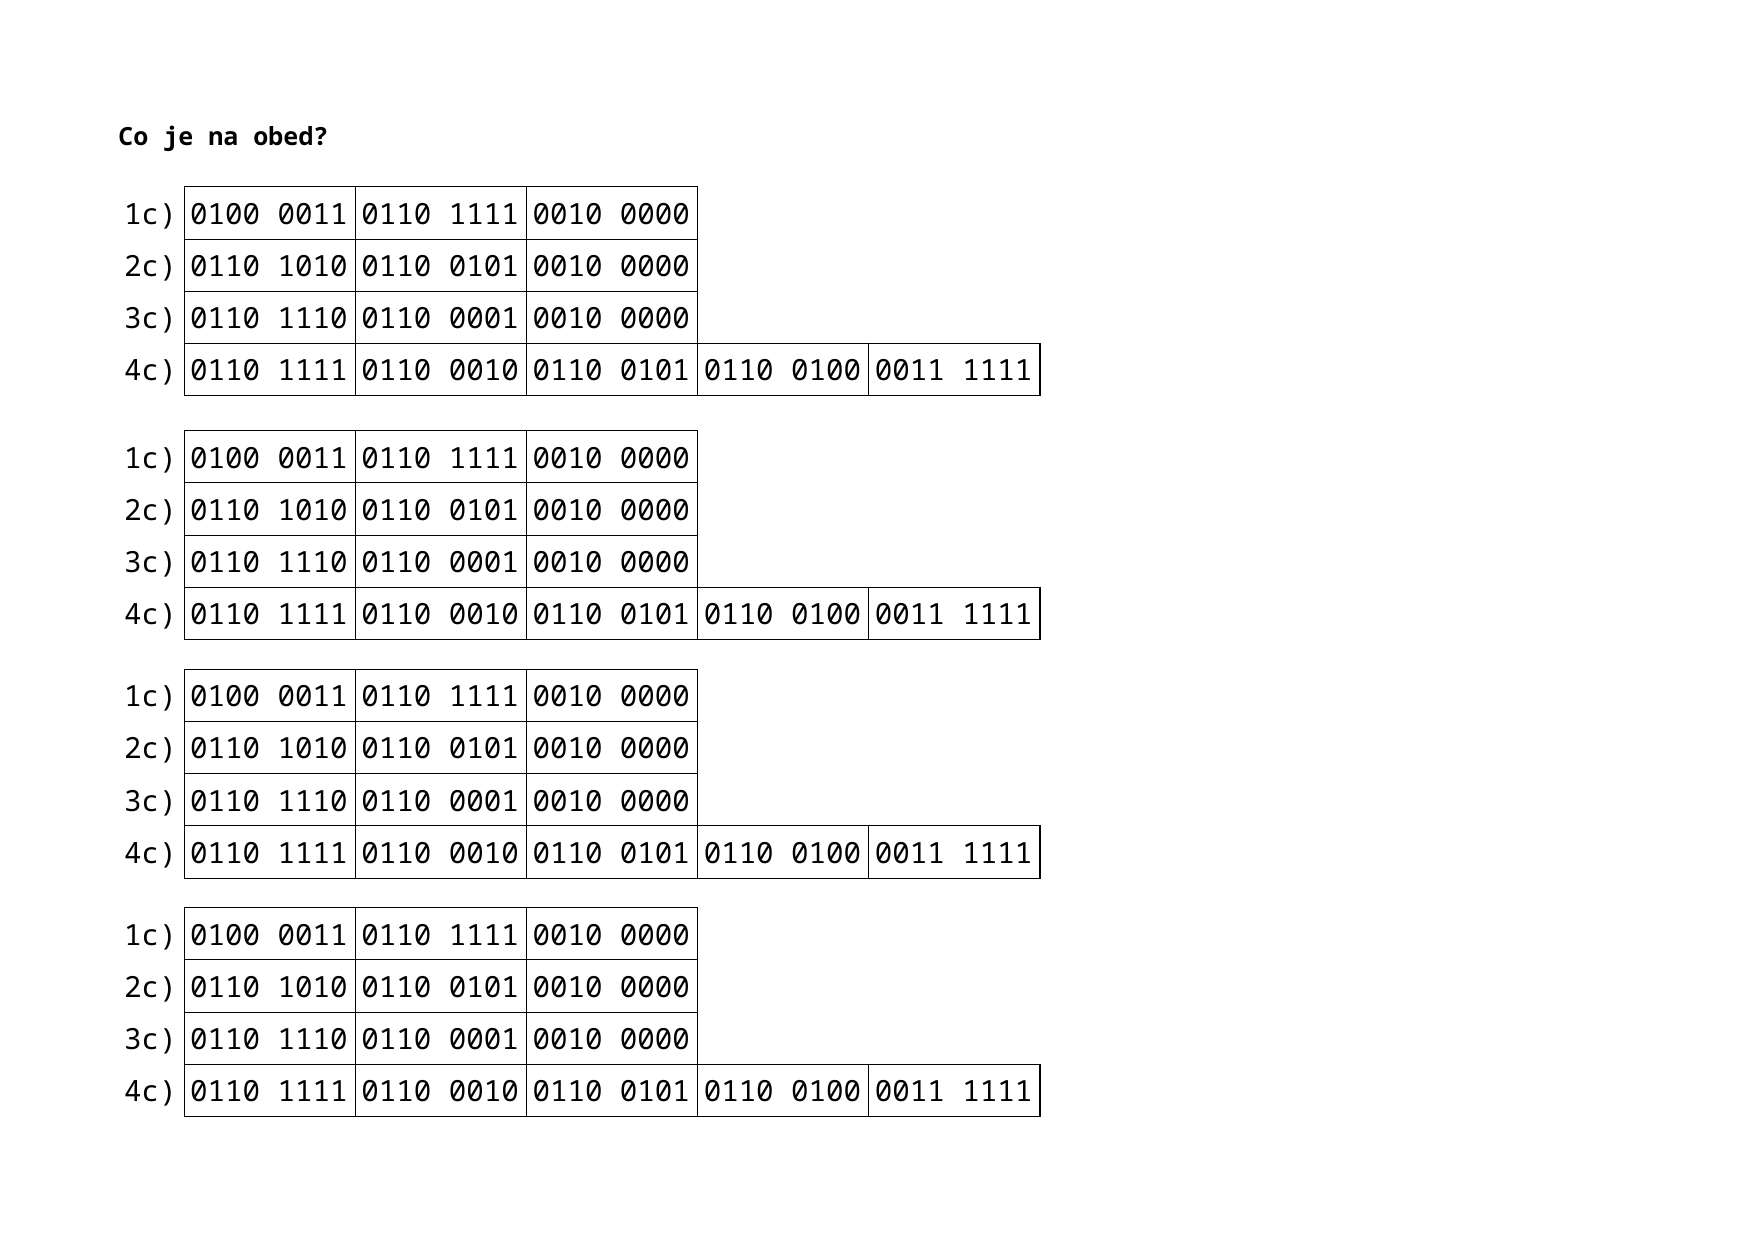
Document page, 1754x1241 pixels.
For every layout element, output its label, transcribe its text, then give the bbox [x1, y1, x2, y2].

table_cell [698, 482, 869, 534]
table_cell 0010 0000 [527, 960, 697, 1012]
table_cell 4c) [118, 1064, 184, 1116]
table_cell 4c) [118, 825, 184, 877]
table_cell 0110 0101 [356, 483, 526, 534]
table_cell [698, 959, 869, 1012]
table_cell 0110 0010 [356, 826, 526, 877]
table_cell [869, 535, 1040, 587]
table_cell [698, 721, 869, 773]
table_cell 0011 1111 [869, 588, 1039, 639]
table_cell [698, 291, 869, 343]
table_cell [869, 721, 1040, 773]
table_cell 0110 0100 [698, 588, 868, 639]
table_cell 0110 1010 [185, 240, 355, 291]
text Co je na obed? [118, 118, 1636, 152]
table_header 0110 1111 [356, 187, 526, 238]
table_header 1c) [118, 669, 184, 721]
table_header 0010 0000 [527, 908, 697, 959]
table_cell 0110 1111 [185, 826, 355, 877]
table_cell 0011 1111 [869, 344, 1039, 395]
table_cell 3c) [118, 1012, 184, 1064]
table_cell 0110 1111 [185, 588, 355, 639]
table_header 0100 0011 [185, 670, 355, 721]
table_header 0100 0011 [185, 431, 355, 482]
table_cell 0110 0010 [356, 344, 526, 395]
table_cell 0110 1110 [185, 774, 355, 825]
table_cell 0110 1111 [185, 344, 355, 395]
table_cell 4c) [118, 343, 184, 395]
table_cell 0110 0100 [698, 826, 868, 877]
table_cell 0010 0000 [527, 722, 697, 773]
table_cell 0110 0001 [356, 292, 526, 343]
table_cell 0110 0101 [527, 344, 697, 395]
table_cell 0110 0010 [356, 1065, 526, 1116]
table_header 0100 0011 [185, 187, 355, 238]
table_cell 4c) [118, 587, 184, 639]
table_cell 2c) [118, 959, 184, 1012]
table_cell [698, 239, 869, 291]
table_cell 0010 0000 [527, 536, 697, 587]
table_header 0010 0000 [527, 187, 697, 238]
table_header [869, 430, 1040, 482]
table_header 0110 1111 [356, 908, 526, 959]
table_cell 2c) [118, 482, 184, 534]
table_cell 0010 0000 [527, 240, 697, 291]
table_cell 0110 0101 [356, 960, 526, 1012]
table_cell [869, 239, 1040, 291]
table_cell 0011 1111 [869, 1065, 1039, 1116]
table_cell 0110 0001 [356, 774, 526, 825]
table_header [869, 669, 1040, 721]
table_header [698, 186, 869, 238]
table_cell 0010 0000 [527, 292, 697, 343]
table_cell 0110 1110 [185, 536, 355, 587]
table_cell [698, 1012, 869, 1064]
table_cell 0110 1010 [185, 960, 355, 1012]
table_cell 2c) [118, 239, 184, 291]
table_cell 0110 0101 [356, 722, 526, 773]
table_cell 0110 1010 [185, 722, 355, 773]
table_cell 0110 1111 [185, 1065, 355, 1116]
table_cell 0110 0101 [527, 1065, 697, 1116]
table_cell [869, 291, 1040, 343]
table_header 0100 0011 [185, 908, 355, 959]
table_header 1c) [118, 907, 184, 959]
table_header 0110 1111 [356, 431, 526, 482]
table_cell 3c) [118, 535, 184, 587]
table_cell 0110 0100 [698, 344, 868, 395]
table_header [698, 430, 869, 482]
table_cell 0110 0101 [527, 588, 697, 639]
table_cell 0110 0101 [356, 240, 526, 291]
table_header 0110 1111 [356, 670, 526, 721]
table_cell 3c) [118, 291, 184, 343]
table_cell 0011 1111 [869, 826, 1039, 877]
table_cell 0110 0100 [698, 1065, 868, 1116]
table_cell 3c) [118, 773, 184, 825]
table_header 0010 0000 [527, 431, 697, 482]
table_cell 0110 0001 [356, 1013, 526, 1064]
table_cell 0110 0101 [527, 826, 697, 877]
table_cell [698, 535, 869, 587]
table_cell 0110 0010 [356, 588, 526, 639]
table_cell 0010 0000 [527, 483, 697, 534]
table_header [698, 907, 869, 959]
table_cell 2c) [118, 721, 184, 773]
table_header 0010 0000 [527, 670, 697, 721]
table_cell [698, 773, 869, 825]
table_cell [869, 959, 1040, 1012]
table_header 1c) [118, 430, 184, 482]
table_header 1c) [118, 186, 184, 238]
table_cell 0110 1110 [185, 1013, 355, 1064]
table_cell 0010 0000 [527, 774, 697, 825]
table_cell 0110 0001 [356, 536, 526, 587]
table_cell 0110 1010 [185, 483, 355, 534]
table_cell [869, 482, 1040, 534]
table_cell 0010 0000 [527, 1013, 697, 1064]
table_header [698, 669, 869, 721]
table_cell [869, 773, 1040, 825]
table_cell 0110 1110 [185, 292, 355, 343]
table_header [869, 907, 1040, 959]
table_header [869, 186, 1040, 238]
table_cell [869, 1012, 1040, 1064]
